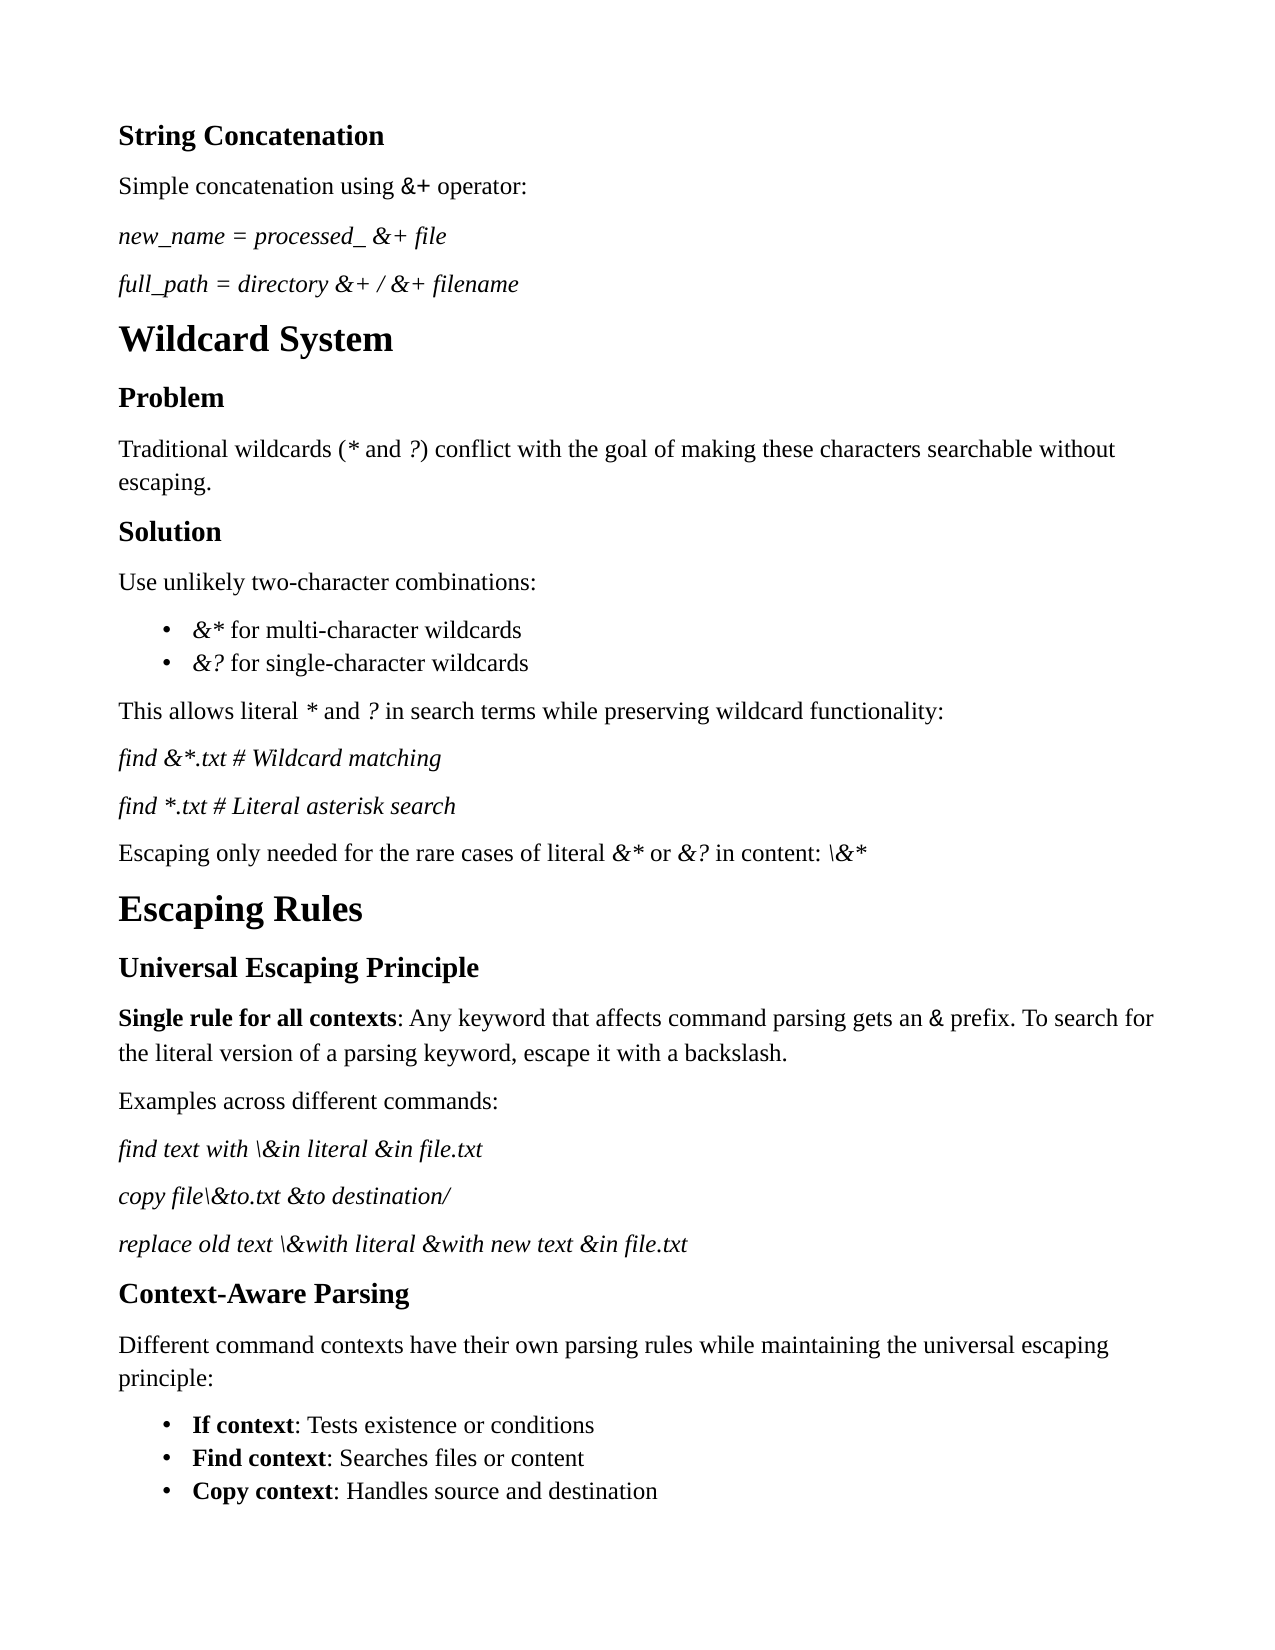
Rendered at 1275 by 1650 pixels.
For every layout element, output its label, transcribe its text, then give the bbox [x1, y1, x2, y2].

text full_path = directory &+ / &+ filename [118, 269, 1157, 298]
text Examples across different commands: [118, 1086, 1157, 1115]
text Simple concatenation using &+ operator: [118, 171, 1157, 202]
subtitle String Concatenation [118, 118, 1157, 152]
text find text with \&in literal &in file.txt [118, 1134, 1157, 1162]
list If context: Tests existence or conditions [162, 1410, 1157, 1439]
text Escaping only needed for the rare cases of literal &* or &? in content: \&* [118, 838, 1157, 867]
text Different command contexts have their own parsing rules while maintaining the universal escaping principle: [118, 1330, 1157, 1391]
text find *.txt # Literal asterisk search [118, 791, 1157, 820]
text Single rule for all contexts: Any keyword that affects command parsing gets an & prefix. To search for the literal version of a parsing keyword, escape it with a backslash. [118, 1003, 1157, 1067]
text Use unlikely two-character combinations: [118, 567, 1157, 596]
text Traditional wildcards (* and ?) conflict with the goal of making these characters searchable without escaping. [118, 434, 1157, 496]
text copy file\&to.txt &to destination/ [118, 1181, 1157, 1210]
subtitle Wildcard System [118, 316, 1157, 359]
subtitle Context-Aware Parsing [118, 1277, 1157, 1310]
list Copy context: Handles source and destination [162, 1476, 1157, 1505]
subtitle Escaping Rules [118, 886, 1157, 929]
subtitle Problem [118, 381, 1157, 414]
subtitle Solution [118, 514, 1157, 548]
text replace old text \&with literal &with new text &in file.txt [118, 1229, 1157, 1258]
subtitle Universal Escaping Principle [118, 950, 1157, 984]
list &* for multi-character wildcards [162, 615, 1157, 644]
list &? for single-character wildcards [162, 648, 1157, 677]
list Find context: Searches files or content [162, 1443, 1157, 1472]
text new_name = processed_ &+ file [118, 221, 1157, 250]
text find &*.txt # Wildcard matching [118, 743, 1157, 772]
text This allows literal * and ? in search terms while preserving wildcard functionality: [118, 696, 1157, 724]
